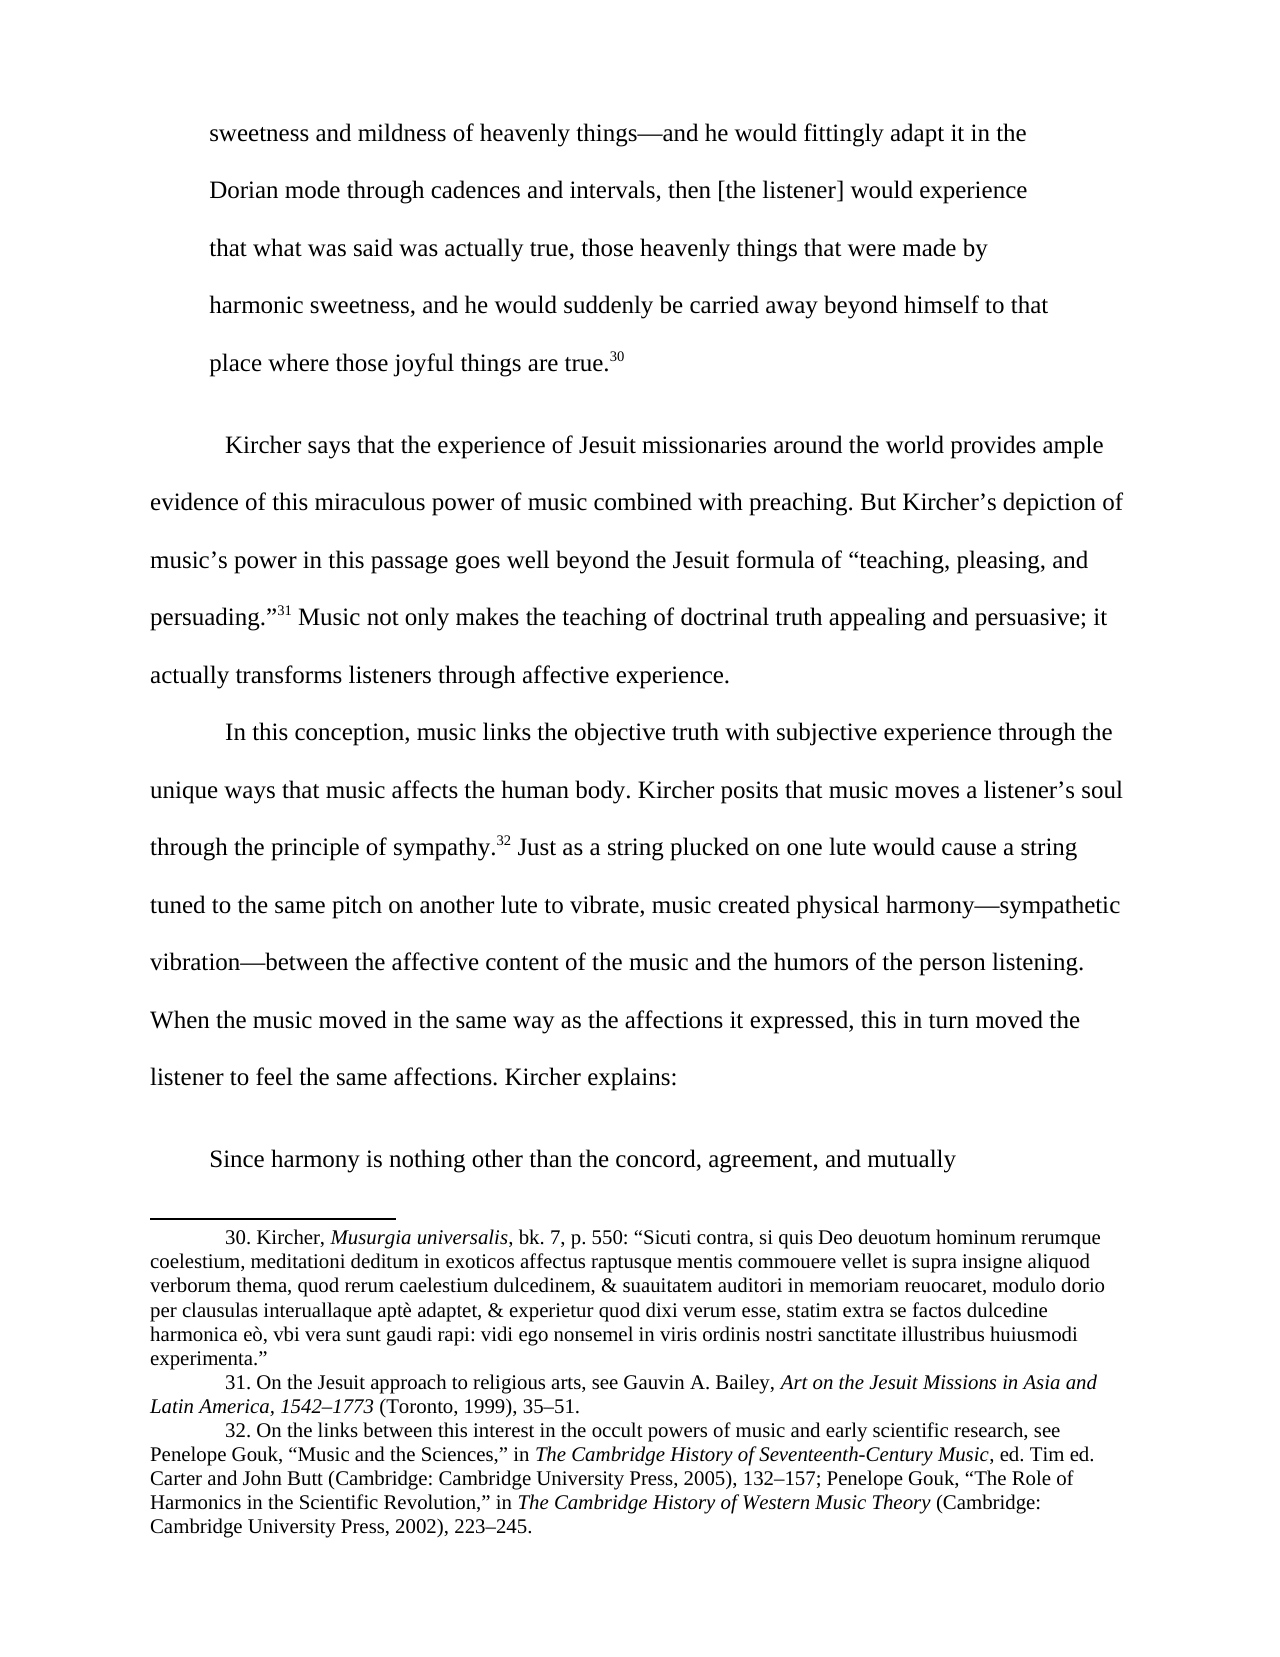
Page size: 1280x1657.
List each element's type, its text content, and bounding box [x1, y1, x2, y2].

text Kircher says that the experience of Jesuit missionaries around the world provides ample evidence of this miraculous power of music combined with preaching. But Kircher’s depiction of music’s power in this passage goes well beyond the Jesuit formula of “teaching, pleasing, and persuading.” Music not only makes the teaching of doctrinal truth appealing and persuasive; it actually transforms listeners through affective experience. [150, 430, 1130, 688]
text sweetness and mildness of heavenly things—and he would fittingly adapt it in the Dorian mode through cadences and intervals, then [the listener] would experience that what was said was actually true, those heavenly things that were made by harmonic sweetness, and he would suddenly be carried away beyond himself to that place where those joyful things are true. [209, 118, 1071, 377]
text On the Jesuit approach to religious arts, see Gauvin A. Bailey, Art on the Jesuit Missions in Asia and Latin America, 1542–1773 (Toronto, 1999), 35–51. [150, 1370, 1130, 1418]
text On the links between this interest in the occult powers of music and early scientific research, see Penelope Gouk, “Music and the Sciences,” in The Cambridge History of Seventeenth-Century Music, ed. Tim ed. Carter and John Butt (Cambridge: Cambridge University Press, 2005), 132–157; Penelope Gouk, “The Role of Harmonics in the Scientific Revolution,” in The Cambridge History of Western Music Theory (Cambridge: Cambridge University Press, 2002), 223–245. [150, 1418, 1130, 1538]
text Since harmony is nothing other than the concord, agreement, and mutually [209, 1144, 1071, 1173]
text In this conception, music links the objective truth with subjective experience through the unique ways that music affects the human body. Kircher posits that music moves a listener’s soul through the principle of sympathy. Just as a string plucked on one lute would cause a string tuned to the same pitch on another lute to vibrate, music created physical harmony—sympathetic vibration—between the affective content of the music and the humors of the person listening. When the music moved in the same way as the affections it expressed, this in turn moved the listener to feel the same affections. Kircher explains: [150, 717, 1130, 1091]
text Kircher, Musurgia universalis, bk. 7, p. 550: “Sicuti contra, si quis Deo deuotum hominum rerumque coelestium, meditationi deditum in exoticos affectus raptusque mentis commouere vellet is supra insigne aliquod verborum thema, quod rerum caelestium dulcedinem, & suauitatem auditori in memoriam reuocaret, modulo dorio per clausulas interuallaque aptè adaptet, & experietur quod dixi verum esse, statim extra se factos dulcedine harmonica eò, vbi vera sunt gaudi rapi: vidi ego nonsemel in viris ordinis nostri sanctitate illustribus huiusmodi experimenta.” [150, 1225, 1130, 1370]
